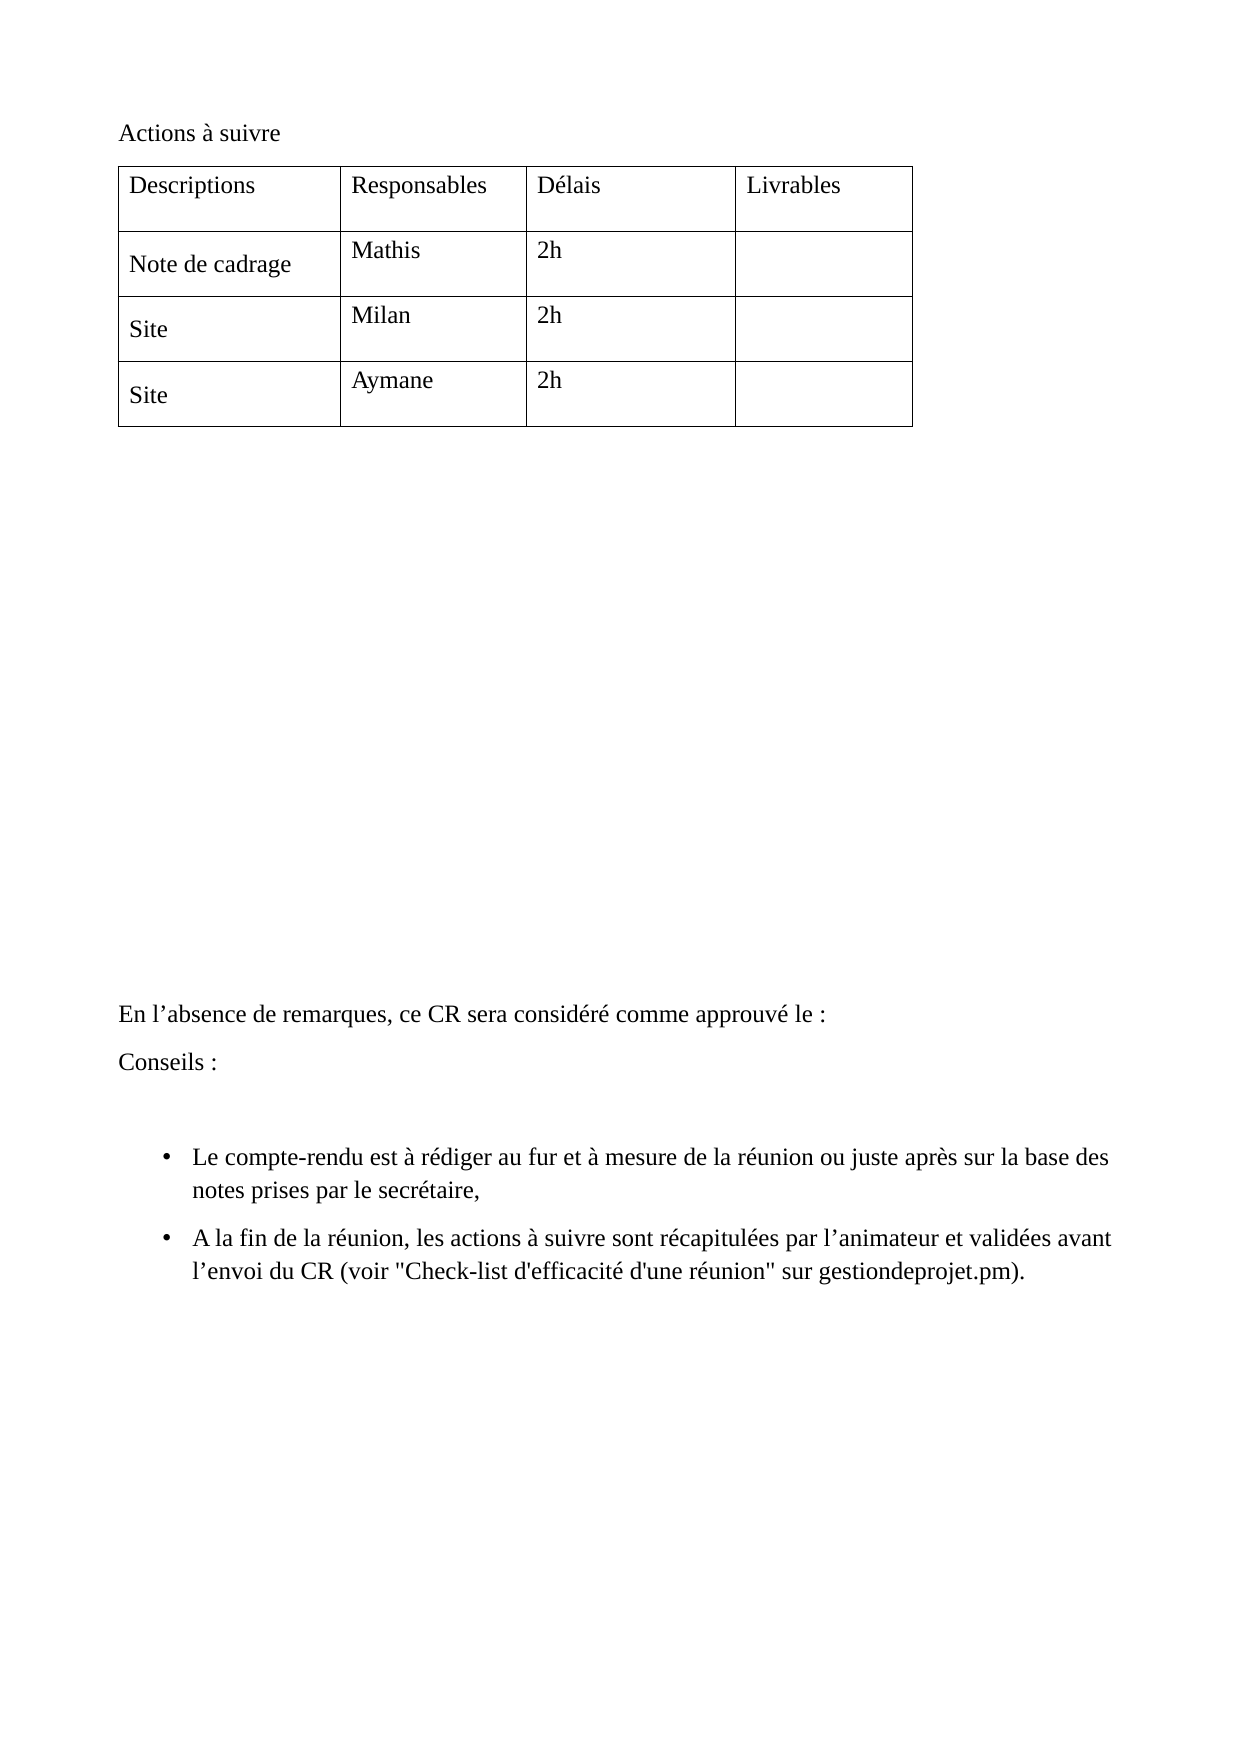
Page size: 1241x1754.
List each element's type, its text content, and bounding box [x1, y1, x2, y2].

table_cell [736, 362, 912, 426]
table_cell Mathis [341, 232, 526, 296]
list A la fin de la réunion, les actions à suivre sont récapitulées par l’animateur et validées avant l’envoi du CR (voir "Check-list d'efficacité d'une réunion" sur gestiondeprojet.pm). [162, 1223, 1122, 1284]
table_header Livrables [736, 167, 912, 231]
table_cell Milan [341, 297, 526, 361]
text En l’absence de remarques, ce CR sera considéré comme approuvé le : [118, 999, 1122, 1028]
table_cell [736, 232, 912, 296]
table_cell 2h [527, 297, 735, 361]
list Le compte-rendu est à rédiger au fur et à mesure de la réunion ou juste après sur la base des notes prises par le secrétaire, [162, 1142, 1122, 1204]
table_cell [736, 297, 912, 361]
table_header Descriptions [119, 167, 340, 231]
table_header Responsables [341, 167, 526, 231]
table_cell Aymane [341, 362, 526, 426]
text Conseils : [118, 1047, 1122, 1076]
table_cell 2h [527, 362, 735, 426]
table_cell Note de cadrage [119, 232, 340, 296]
table_cell Site [119, 362, 340, 426]
text Actions à suivre [118, 118, 1122, 147]
table_cell Site [119, 297, 340, 361]
table_cell 2h [527, 232, 735, 296]
table_header Délais [527, 167, 735, 231]
